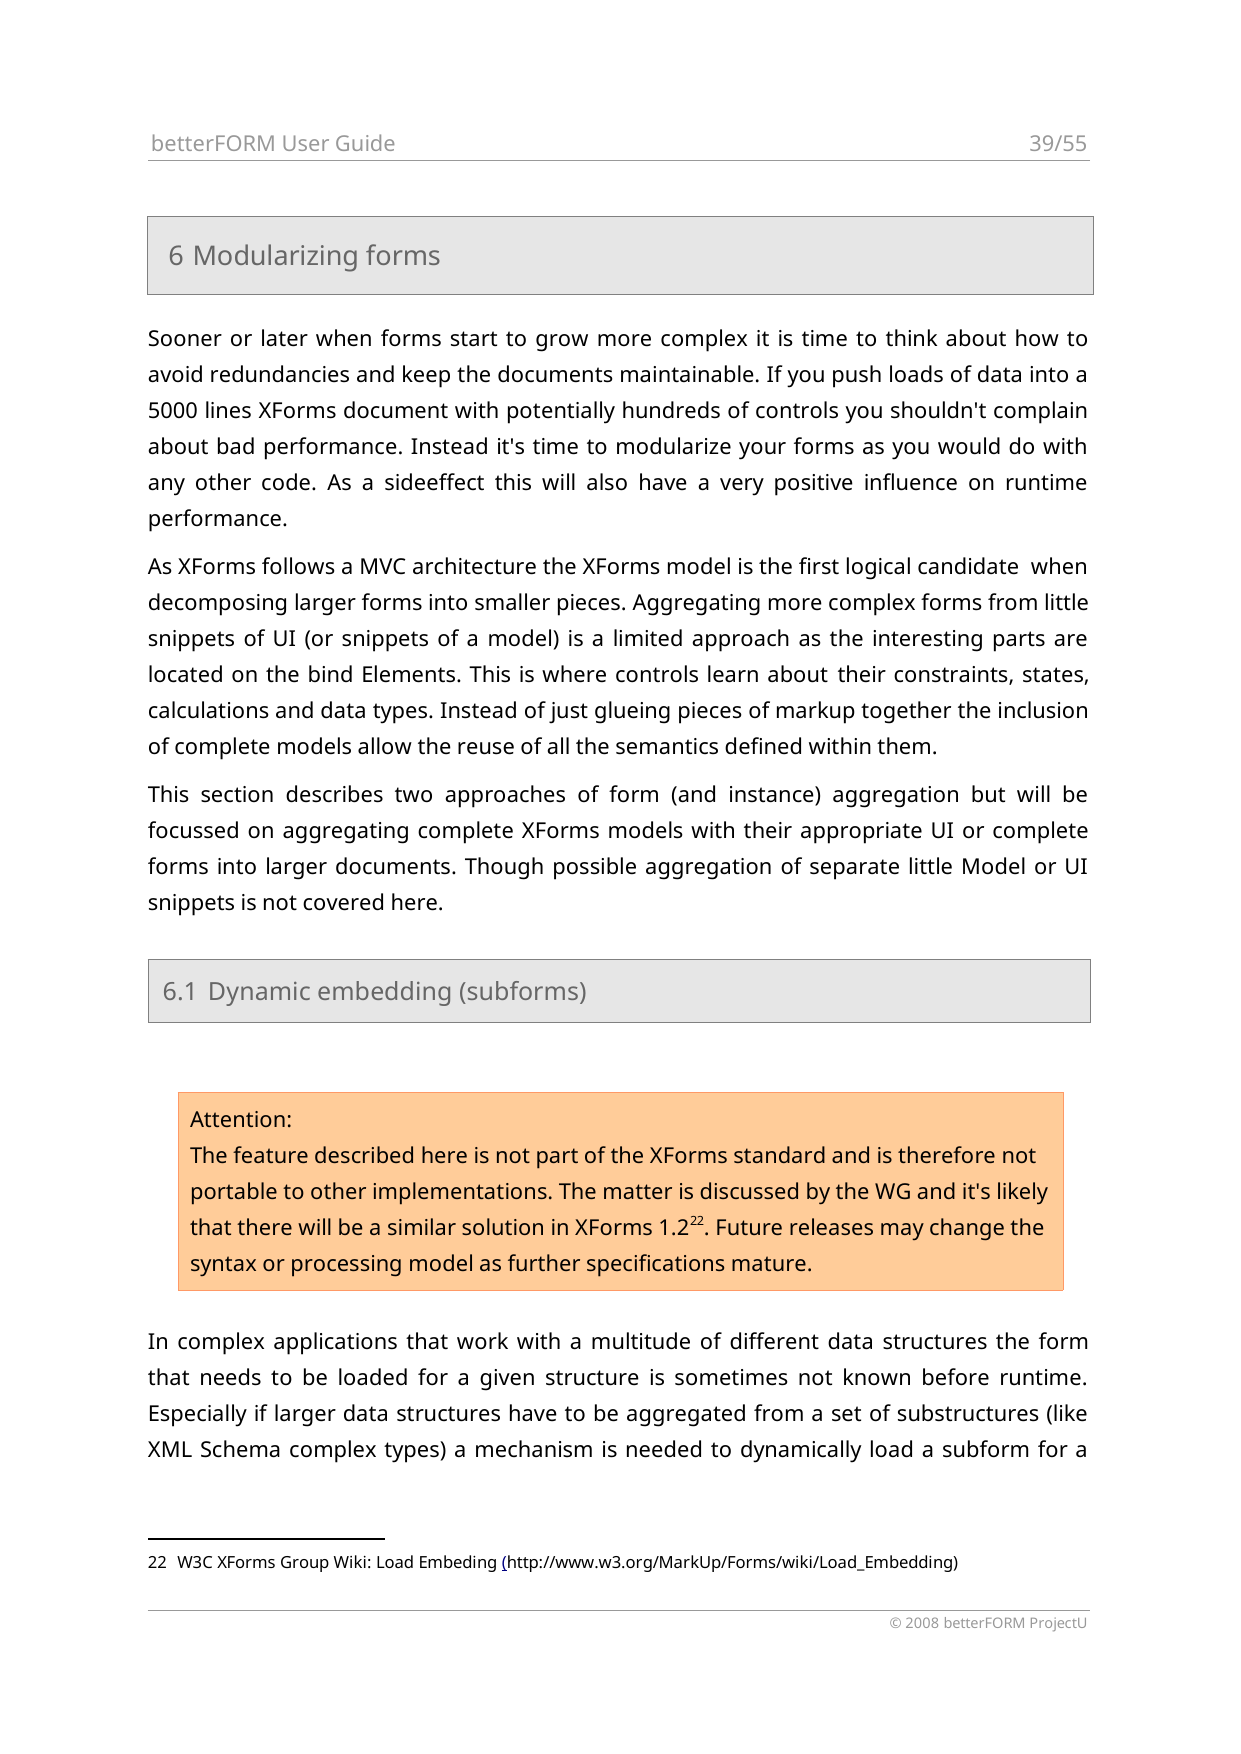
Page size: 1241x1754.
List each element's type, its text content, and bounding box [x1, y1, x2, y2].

text W3C XForms Group Wiki: Load Embeding (http://www.w3.org/MarkUp/Forms/wiki/Load_Embedding) [148, 1551, 1093, 1574]
text In complex applications that work with a multitude of different data structures the form that needs to be loaded for a given structure is sometimes not known before runtime. Especially if larger data structures have to be aggregated from a set of substructures (like XML Schema complex types) a mechanism is needed to dynamically load a subform for a [148, 1326, 1090, 1464]
text Attention: The feature described here is not part of the XForms standard and is therefore not portable to other implementations. The matter is discussed by the WG and it's likely that there will be a similar solution in XForms 1.2. Future releases may change the syntax or processing model as further specifications mature. [179, 1093, 1063, 1290]
subtitle Modularizing forms [148, 217, 1093, 294]
text This section describes two approaches of form (and instance) aggregation but will be focussed on aggregating complete XForms models with their appropriate UI or complete forms into larger documents. Though possible aggregation of separate little Model or UI snippets is not covered here. [148, 779, 1090, 917]
text Sooner or later when forms start to grow more complex it is time to think about how to avoid redundancies and keep the documents maintainable. If you push loads of data into a 5000 lines XForms document with potentially hundreds of controls you shouldn't complain about bad performance. Instead it's time to modularize your forms as you would do with any other code. As a sideeffect this will also have a very positive influence on runtime performance. [148, 323, 1090, 533]
subtitle Dynamic embedding (subforms) [149, 960, 1090, 1022]
text As XForms follows a MVC architecture the XForms model is the first logical candidate when decomposing larger forms into smaller pieces. Aggregating more complex forms from little snippets of UI (or snippets of a model) is a limited approach as the interesting parts are located on the bind Elements. This is where controls learn about their constraints, states, calculations and data types. Instead of just glueing pieces of markup together the inclusion of complete models allow the reuse of all the semantics defined within them. [148, 551, 1090, 761]
